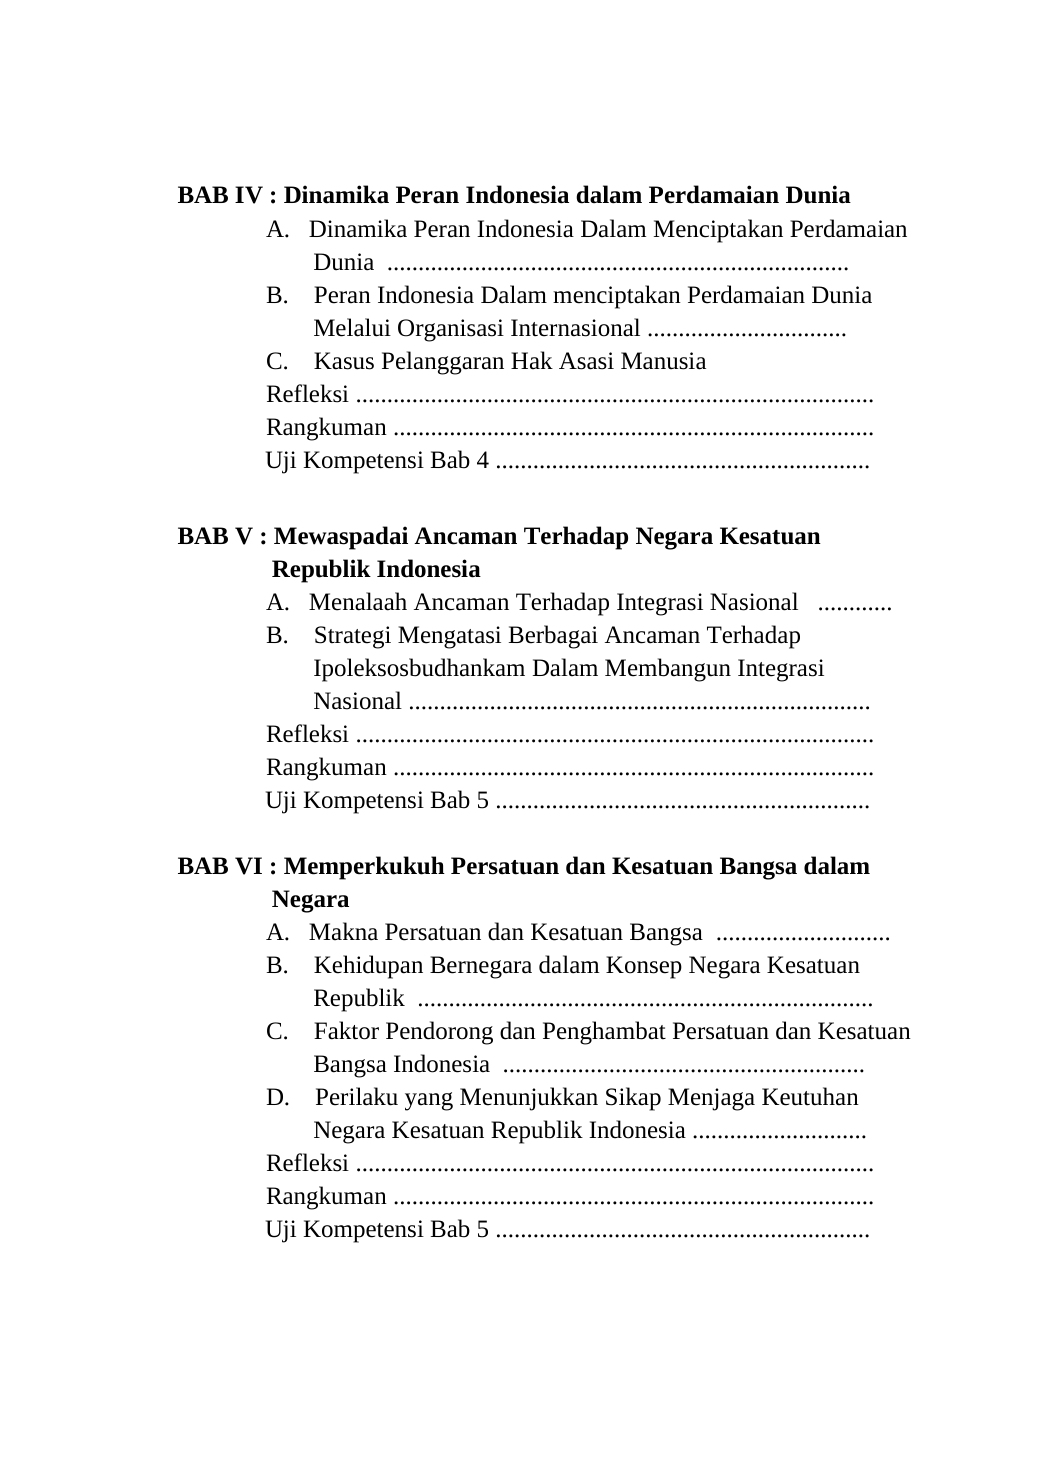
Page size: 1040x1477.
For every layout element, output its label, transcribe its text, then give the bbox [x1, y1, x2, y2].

text Rangkuman ............................................................................. [266, 752, 921, 781]
text Uji Kompetensi Bab 5 ............................................................ [252, 1214, 921, 1243]
text A. Dinamika Peran Indonesia Dalam Menciptakan Perdamaian Dunia .......................................................................... [266, 214, 921, 275]
text Uji Kompetensi Bab 5 ............................................................ [252, 785, 921, 814]
text B. Strategi Mengatasi Berbagai Ancaman Terhadap Ipoleksosbudhankam Dalam Membangun Integrasi [266, 620, 921, 682]
text BAB VI : Memperkukuh Persatuan dan Kesatuan Bangsa dalam Negara [177, 851, 921, 913]
text Refleksi ................................................................................... [266, 719, 921, 748]
text Rangkuman ............................................................................. [266, 412, 921, 441]
text D. Perilaku yang Menunjukkan Sikap Menjaga Keutuhan Negara Kesatuan Republik Indonesia ............................ [266, 1082, 921, 1144]
text Refleksi ................................................................................... [266, 1148, 921, 1177]
text A. Menalaah Ancaman Terhadap Integrasi Nasional ............ [266, 587, 921, 616]
text C. Kasus Pelanggaran Hak Asasi Manusia [266, 346, 921, 374]
text BAB V : Mewaspadai Ancaman Terhadap Negara Kesatuan Republik Indonesia [177, 521, 921, 583]
text A. Makna Persatuan dan Kesatuan Bangsa ............................ [266, 917, 921, 946]
text C. Faktor Pendorong dan Penghambat Persatuan dan Kesatuan Bangsa Indonesia .......................................................... [266, 1016, 921, 1078]
text B. Peran Indonesia Dalam menciptakan Perdamaian Dunia Melalui Organisasi Internasional ................................ [266, 280, 921, 341]
text Refleksi ................................................................................... [266, 379, 921, 407]
text Rangkuman ............................................................................. [266, 1181, 921, 1210]
text Uji Kompetensi Bab 4 ............................................................ [177, 445, 921, 473]
text B. Kehidupan Bernegara dalam Konsep Negara Kesatuan Republik ......................................................................... [266, 950, 921, 1012]
text BAB I V : Dinamika Peran Indonesia dalam Perdamaian Dunia [177, 181, 921, 209]
text Nasional .......................................................................... [266, 686, 921, 715]
